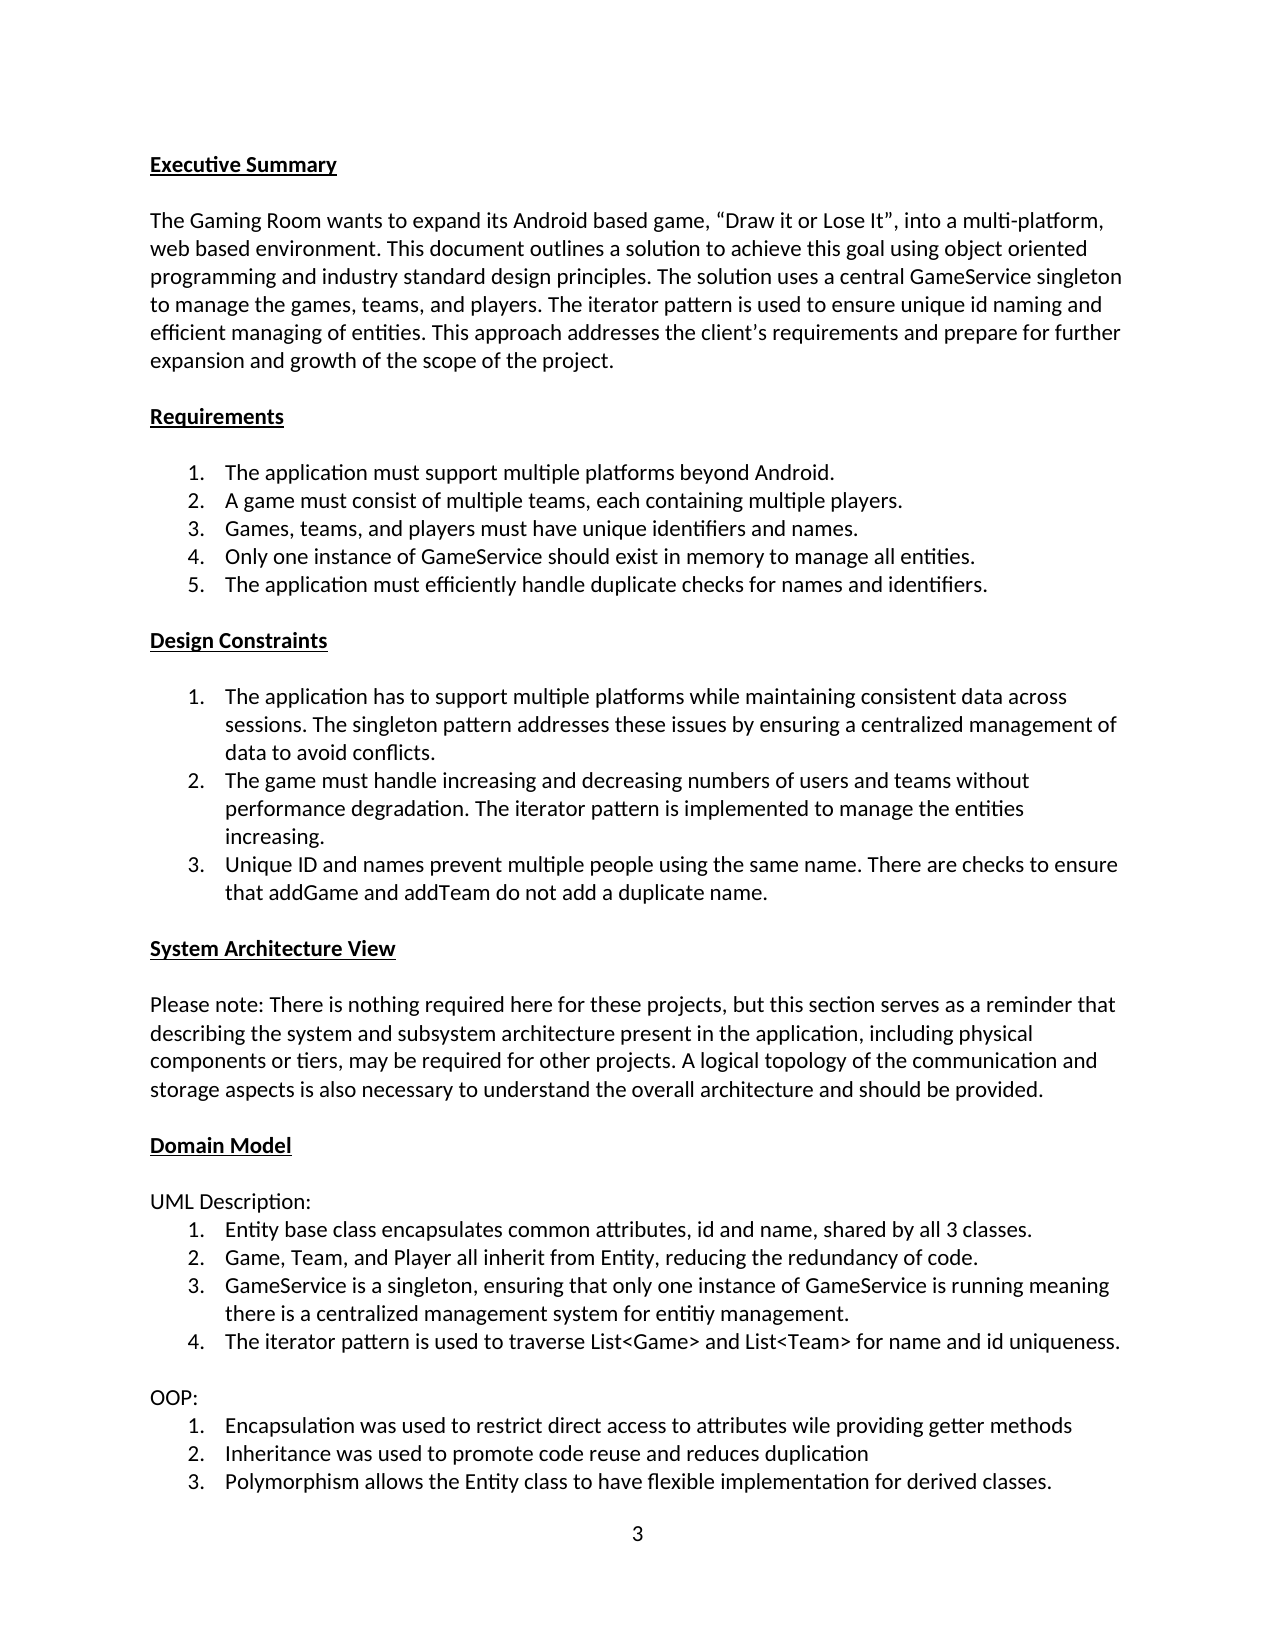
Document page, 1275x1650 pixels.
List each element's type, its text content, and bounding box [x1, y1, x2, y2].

list Only one instance of GameService should exist in memory to manage all entities. [187, 542, 1125, 570]
subtitle Domain Model [150, 1131, 1125, 1159]
list The game must handle increasing and decreasing numbers of users and teams without performance degradation. The iterator pattern is implemented to manage the entities increasing. [187, 766, 1125, 851]
subtitle System Architecture View [150, 934, 1125, 963]
list The iterator pattern is used to traverse List<Game> and List<Team> for name and id uniqueness. [187, 1327, 1125, 1355]
subtitle Executive Summary [150, 150, 1125, 178]
list Entity base class encapsulates common attributes, id and name, shared by all 3 classes. [187, 1215, 1125, 1243]
list A game must consist of multiple teams, each containing multiple players. [187, 486, 1125, 514]
text UML Description: [150, 1187, 1125, 1215]
list The application must support multiple platforms beyond Android. [187, 458, 1125, 486]
list Unique ID and names prevent multiple people using the same name. There are checks to ensure that addGame and addTeam do not add a duplicate name. [187, 851, 1125, 907]
list Inheritance was used to promote code reuse and reduces duplication [187, 1439, 1125, 1467]
subtitle Requirements [150, 402, 1125, 430]
list Encapsulation was used to restrict direct access to attributes wile providing getter methods [187, 1411, 1125, 1439]
text OOP: [150, 1383, 1125, 1411]
list Polymorphism allows the Entity class to have flexible implementation for derived classes. [187, 1467, 1125, 1495]
list Game, Team, and Player all inherit from Entity, reducing the redundancy of code. [187, 1243, 1125, 1271]
list GameService is a singleton, ensuring that only one instance of GameService is running meaning there is a centralized management system for entitiy management. [187, 1271, 1125, 1327]
list The application has to support multiple platforms while maintaining consistent data across sessions. The singleton pattern addresses these issues by ensuring a centralized management of data to avoid conflicts. [187, 682, 1125, 766]
text The Gaming Room wants to expand its Android based game, “Draw it or Lose It”, into a multi-platform, web based environment. This document outlines a solution to achieve this goal using object oriented programming and industry standard design principles. The solution uses a central GameService singleton to manage the games, teams, and players. The iterator pattern is used to ensure unique id naming and efficient managing of entities. This approach addresses the client’s requirements and prepare for further expansion and growth of the scope of the project. [150, 206, 1125, 374]
list Games, teams, and players must have unique identifiers and names. [187, 514, 1125, 542]
subtitle Design Constraints [150, 626, 1125, 654]
list The application must efficiently handle duplicate checks for names and identifiers. [187, 570, 1125, 598]
text Please note: There is nothing required here for these projects, but this section serves as a reminder that describing the system and subsystem architecture present in the application, including physical components or tiers, may be required for other projects. A logical topology of the communication and storage aspects is also necessary to understand the overall architecture and should be provided. [150, 991, 1125, 1103]
